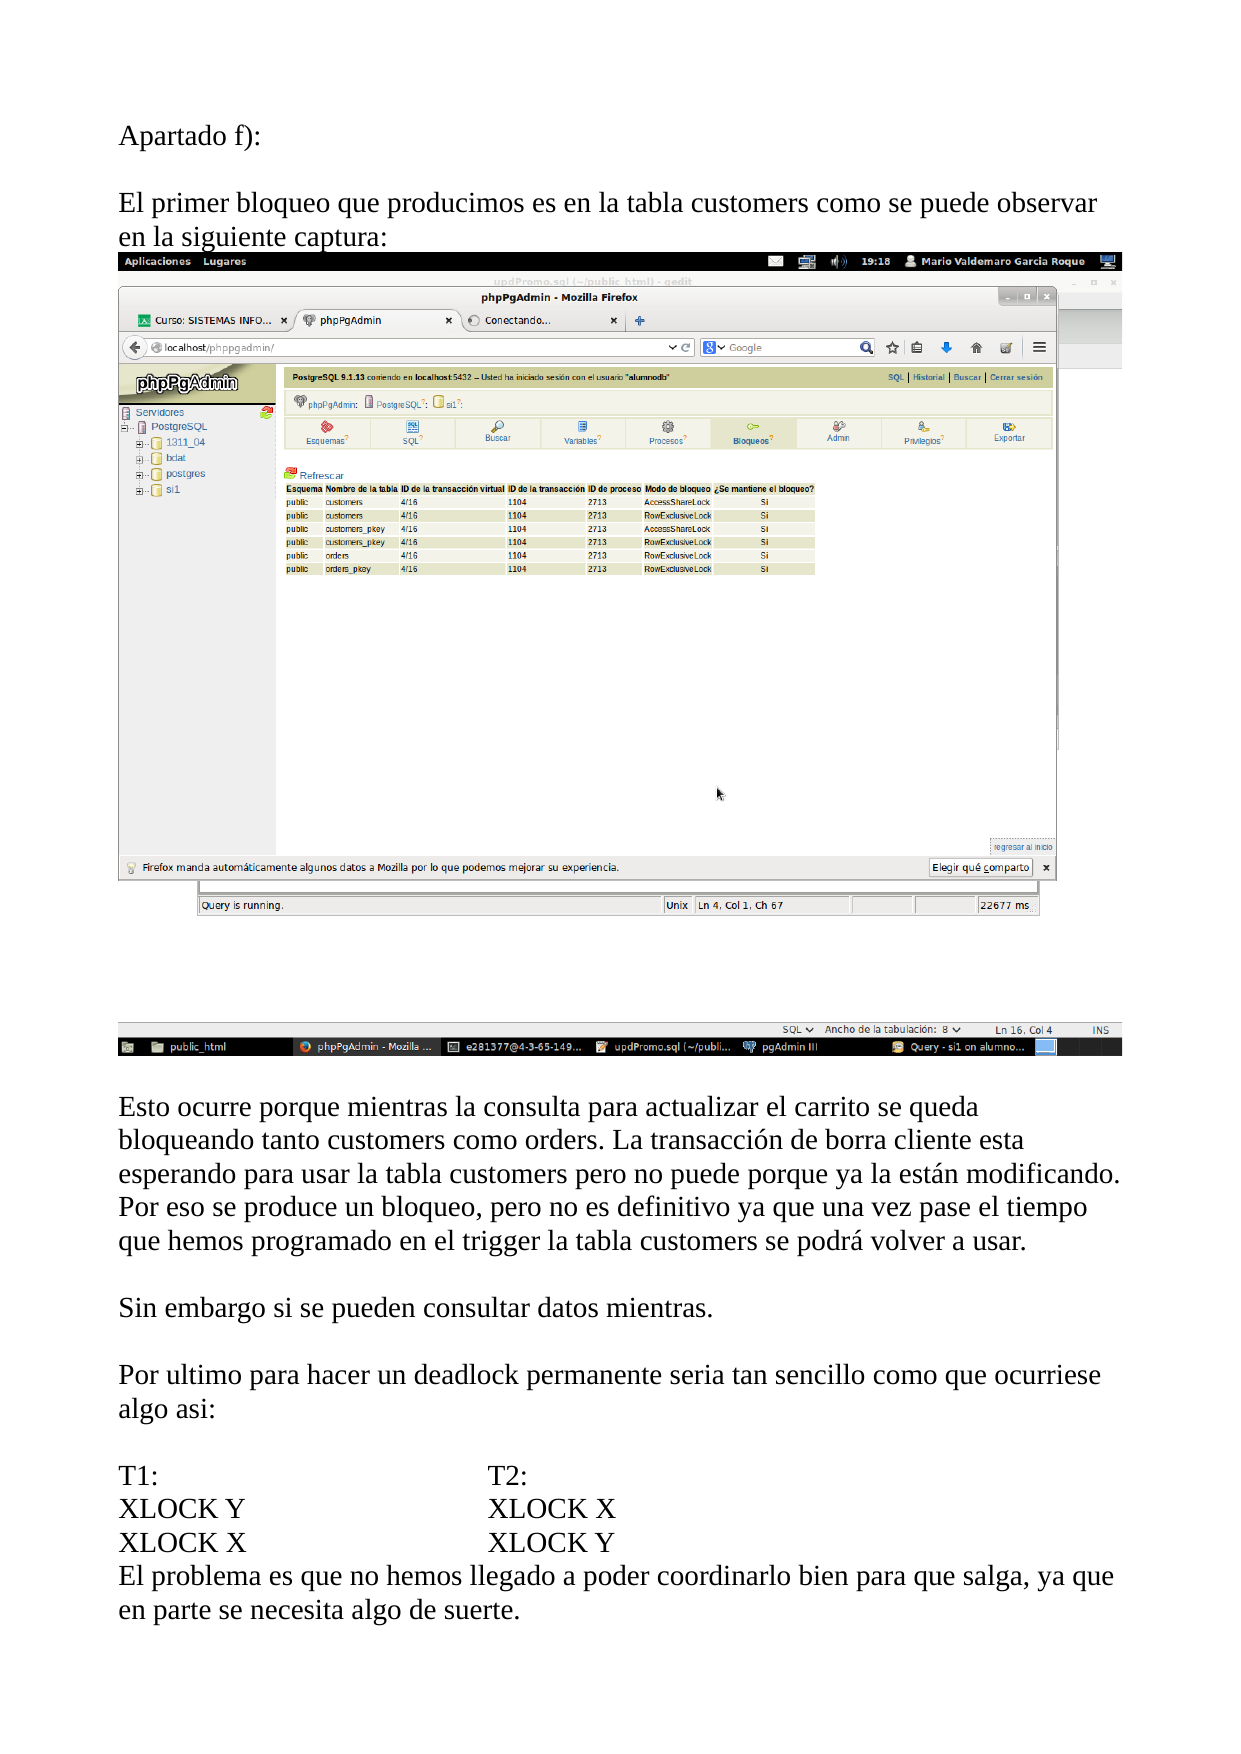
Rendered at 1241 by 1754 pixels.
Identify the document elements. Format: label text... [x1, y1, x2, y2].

text Apartado f): [118, 118, 1122, 152]
text Esto ocurre porque mientras la consulta para actualizar el carrito se queda bloqueando tanto customers como orders. La transacción de borra cliente esta esperando para usar la tabla customers pero no puede porque ya la están modificando. Por eso se produce un bloqueo, pero no es definitivo ya que una vez pase el tiempo que hemos programado en el trigger la tabla customers se podrá volver a usar. [118, 1089, 1122, 1257]
picture [118, 252, 1123, 1056]
text Sin embargo si se pueden consultar datos mientras. [118, 1290, 1122, 1324]
text T1: T2: [118, 1458, 1122, 1491]
text El primer bloqueo que producimos es en la tabla customers como se puede observar en la siguiente captura: [118, 185, 1122, 252]
text El problema es que no hemos llegado a poder coordinarlo bien para que salga, ya que en parte se necesita algo de suerte. [118, 1558, 1122, 1626]
text XLOCK Y XLOCK X [118, 1491, 1122, 1525]
text XLOCK X XLOCK Y [118, 1525, 1122, 1558]
text Por ultimo para hacer un deadlock permanente seria tan sencillo como que ocurriese algo asi: [118, 1357, 1122, 1424]
